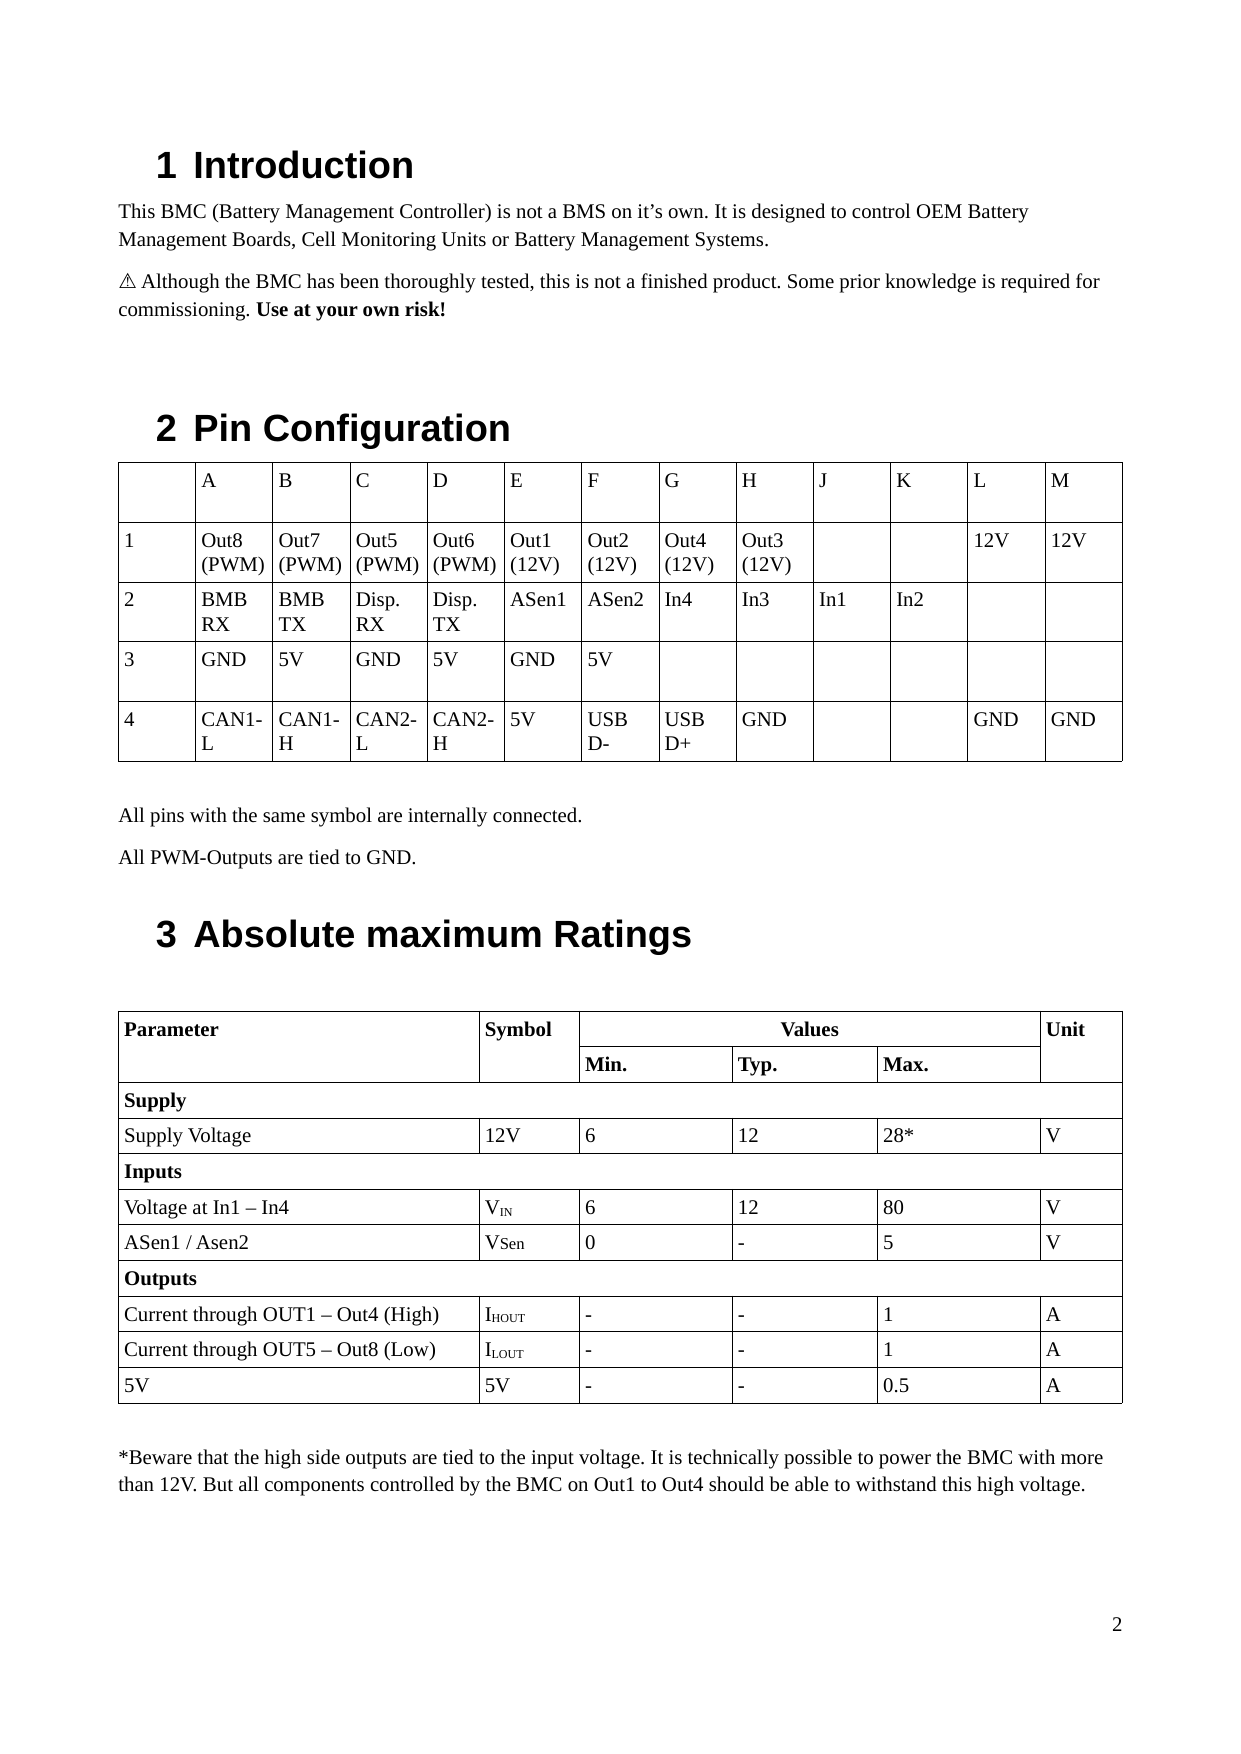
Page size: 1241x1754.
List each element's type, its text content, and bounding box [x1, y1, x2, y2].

table_cell Out7 (PWM) [273, 523, 350, 582]
table_cell Out6 (PWM) [428, 523, 504, 582]
table_header H [737, 463, 813, 522]
table_cell V [1041, 1119, 1122, 1153]
table_cell Outputs [119, 1261, 1122, 1296]
subtitle Pin Configuration [156, 406, 1122, 450]
table_header Symbol [480, 1012, 579, 1082]
table_cell USB D+ [660, 702, 736, 761]
table_cell CAN2-H [428, 702, 504, 761]
table_cell [968, 642, 1045, 701]
table_cell Current through OUT5 – Out8 (Low) [119, 1332, 479, 1367]
table_header K [891, 463, 967, 522]
table_cell 1 [119, 523, 195, 582]
table_cell A [1041, 1332, 1122, 1367]
table_cell [1046, 583, 1122, 641]
table_cell 5V [119, 1368, 479, 1402]
table_cell GND [196, 642, 272, 701]
table_cell VIN [480, 1190, 579, 1224]
table_cell Out3 (12V) [737, 523, 813, 582]
table_cell 12V [480, 1119, 579, 1153]
table_cell Typ. [733, 1047, 877, 1082]
table_header A [196, 463, 272, 522]
table_cell [814, 702, 890, 761]
table_cell [814, 642, 890, 701]
table_cell GND [505, 642, 581, 701]
table_cell 1 [878, 1332, 1040, 1367]
table_cell In1 [814, 583, 890, 641]
table_cell - [733, 1332, 877, 1367]
table_cell 5V [582, 642, 659, 701]
table_cell 0.5 [878, 1368, 1040, 1402]
table_cell Supply [119, 1083, 1122, 1117]
table_header L [968, 463, 1045, 522]
table_cell Voltage at In1 – In4 [119, 1190, 479, 1224]
table_header J [814, 463, 890, 522]
table_cell Min. [580, 1047, 732, 1082]
table_cell Inputs [119, 1154, 1122, 1189]
table_cell Disp. RX [351, 583, 427, 641]
table_cell 12 [733, 1190, 877, 1224]
table_cell 5 [878, 1225, 1040, 1260]
table_cell [737, 642, 813, 701]
table_header Unit [1041, 1012, 1122, 1082]
table_cell ASen1 / Asen2 [119, 1225, 479, 1260]
table_cell ASen2 [582, 583, 659, 641]
text All pins with the same symbol are internally connected. [118, 803, 1122, 827]
table_header E [505, 463, 581, 522]
table_cell - [580, 1297, 732, 1331]
table_cell A [1041, 1368, 1122, 1402]
table_cell [891, 642, 967, 701]
table_cell [891, 702, 967, 761]
table_cell Out2 (12V) [582, 523, 659, 582]
table_cell 5V [428, 642, 504, 701]
table_header Parameter [119, 1012, 479, 1082]
table_cell V [1041, 1225, 1122, 1260]
text *Beware that the high side outputs are tied to the input voltage. It is technically possible to power the BMC with more than 12V. But all components controlled by the BMC on Out1 to Out4 should be able to withstand this high voltage. [118, 1445, 1122, 1496]
table_cell ASen1 [505, 583, 581, 641]
table_cell 12V [1046, 523, 1122, 582]
table_cell In3 [737, 583, 813, 641]
table_header [119, 463, 195, 522]
table_cell - [733, 1225, 877, 1260]
table_header M [1046, 463, 1122, 522]
table_cell 5V [505, 702, 581, 761]
subtitle Absolute maximum Ratings [156, 912, 1122, 956]
table_cell Out8 (PWM) [196, 523, 272, 582]
table_cell GND [351, 642, 427, 701]
table_cell GND [1046, 702, 1122, 761]
table_cell 6 [580, 1119, 732, 1153]
table_cell 6 [580, 1190, 732, 1224]
table_cell [891, 523, 967, 582]
table_cell - [733, 1368, 877, 1402]
table_header F [582, 463, 659, 522]
table_cell 4 [119, 702, 195, 761]
text This BMC (Battery Management Controller) is not a BMS on it’s own. It is designed to control OEM Battery Management Boards, Cell Monitoring Units or Battery Management Systems. [118, 199, 1122, 251]
table_cell CAN1-H [273, 702, 350, 761]
table_cell [968, 583, 1045, 641]
table_cell 28* [878, 1119, 1040, 1153]
subtitle Introduction [156, 143, 1122, 187]
table_cell CAN2-L [351, 702, 427, 761]
table_header G [660, 463, 736, 522]
table_cell 5V [480, 1368, 579, 1402]
table_header D [428, 463, 504, 522]
table_cell BMB RX [196, 583, 272, 641]
table_cell V [1041, 1190, 1122, 1224]
table_cell IHOUT [480, 1297, 579, 1331]
text ⚠ Although the BMC has been thoroughly tested, this is not a finished product. Some prior knowledge is required for commissioning. Use at your own risk! [118, 269, 1122, 321]
table_cell GND [968, 702, 1045, 761]
table_cell 3 [119, 642, 195, 701]
table_header Values [580, 1012, 1040, 1046]
table_cell GND [737, 702, 813, 761]
table_cell [1046, 642, 1122, 701]
table_cell Out4 (12V) [660, 523, 736, 582]
table_cell [814, 523, 890, 582]
table_cell 80 [878, 1190, 1040, 1224]
table_cell VSen [480, 1225, 579, 1260]
table_cell 2 [119, 583, 195, 641]
table_cell Current through OUT1 – Out4 (High) [119, 1297, 479, 1331]
table_cell Out1 (12V) [505, 523, 581, 582]
table_cell [660, 642, 736, 701]
table_cell - [733, 1297, 877, 1331]
table_cell ILOUT [480, 1332, 579, 1367]
table_cell 0 [580, 1225, 732, 1260]
table_cell CAN1-L [196, 702, 272, 761]
table_cell 5V [273, 642, 350, 701]
table_cell USB D- [582, 702, 659, 761]
table_cell - [580, 1368, 732, 1402]
table_cell In4 [660, 583, 736, 641]
table_cell Out5 (PWM) [351, 523, 427, 582]
table_cell BMB TX [273, 583, 350, 641]
table_header C [351, 463, 427, 522]
table_cell In2 [891, 583, 967, 641]
table_cell 1 [878, 1297, 1040, 1331]
table_cell Supply Voltage [119, 1119, 479, 1153]
table_cell A [1041, 1297, 1122, 1331]
table_header B [273, 463, 350, 522]
table_cell Max. [878, 1047, 1040, 1082]
table_cell 12V [968, 523, 1045, 582]
table_cell 12 [733, 1119, 877, 1153]
table_cell - [580, 1332, 732, 1367]
text All PWM-Outputs are tied to GND. [118, 845, 1122, 869]
table_cell Disp. TX [428, 583, 504, 641]
